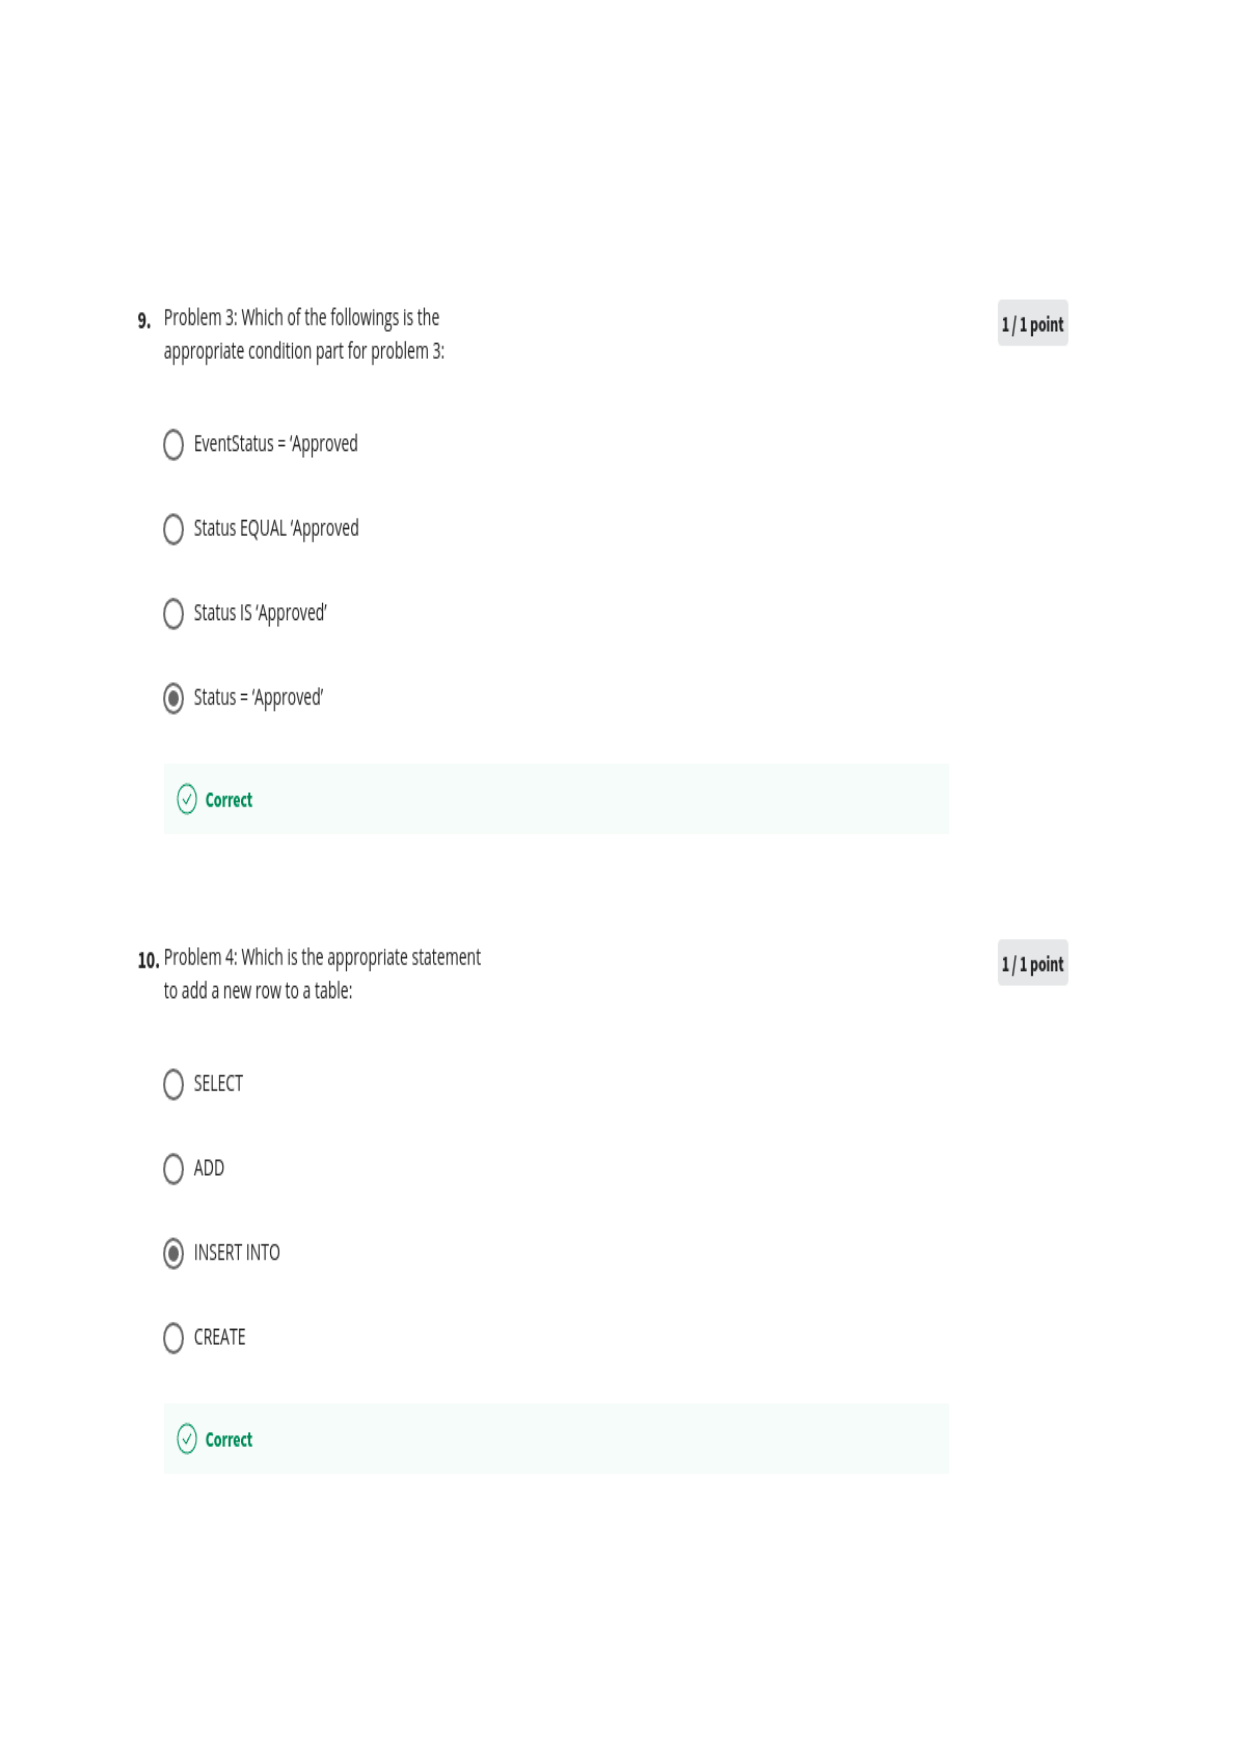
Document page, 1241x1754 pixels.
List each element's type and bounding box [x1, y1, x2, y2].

picture [105, 268, 1110, 1506]
